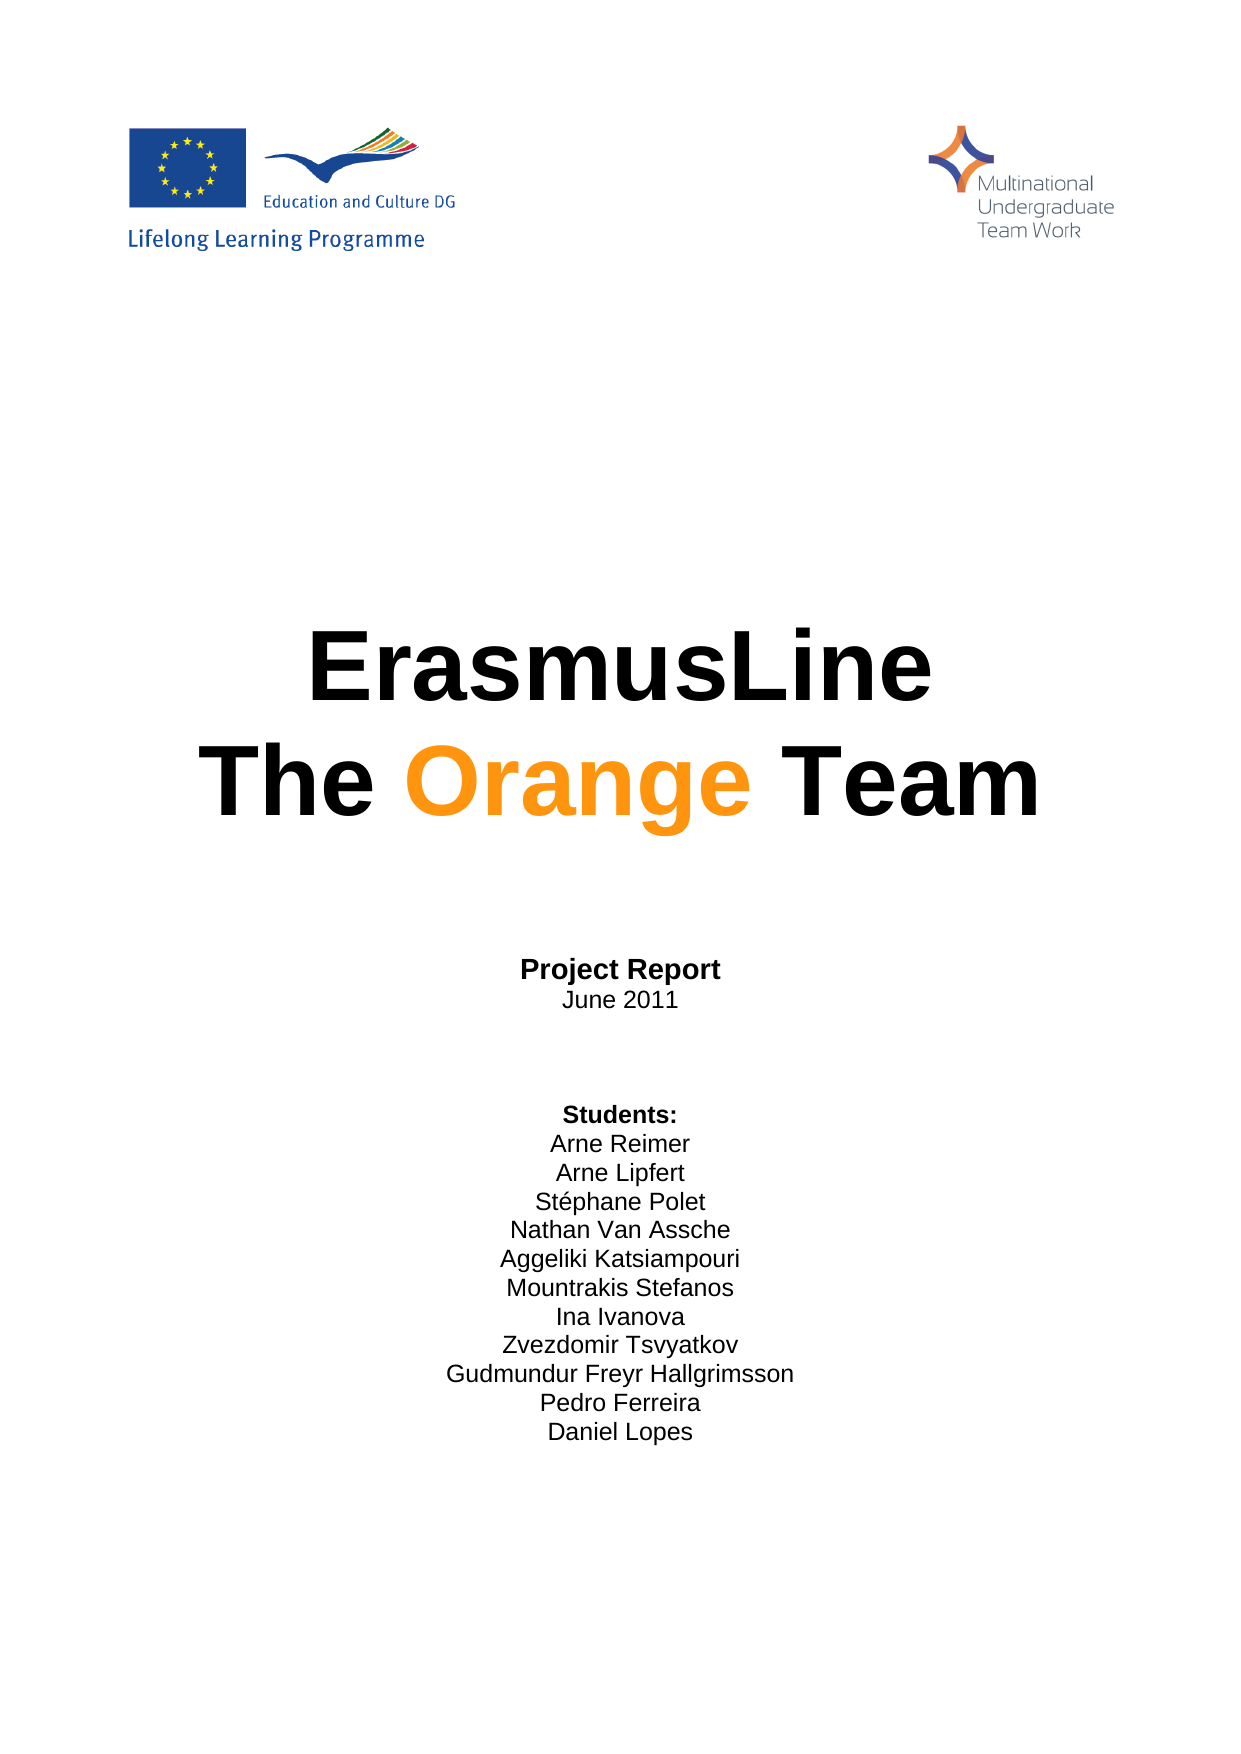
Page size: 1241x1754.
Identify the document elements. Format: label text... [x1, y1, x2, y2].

text Nathan Van Assche [118, 1215, 1122, 1244]
text Project Report [118, 952, 1122, 985]
text Ina Ivanova [118, 1302, 1122, 1330]
text Aggeliki Katsiampouri [118, 1244, 1122, 1273]
text The Orange Team [118, 722, 1122, 837]
text Daniel Lopes [118, 1417, 1122, 1445]
text Zvezdomir Tsvyatkov [118, 1330, 1122, 1359]
text June 2011 [118, 985, 1122, 1014]
text Students: [118, 1100, 1122, 1129]
text Arne Reimer [118, 1129, 1122, 1158]
text Arne Lipfert [118, 1158, 1122, 1187]
text Pedro Ferreira [118, 1388, 1122, 1417]
text Gudmundur Freyr Hallgrimsson [118, 1359, 1122, 1388]
text Mountrakis Stefanos [118, 1273, 1122, 1302]
text Stéphane Polet [118, 1187, 1122, 1215]
text ErasmusLine [118, 607, 1122, 722]
